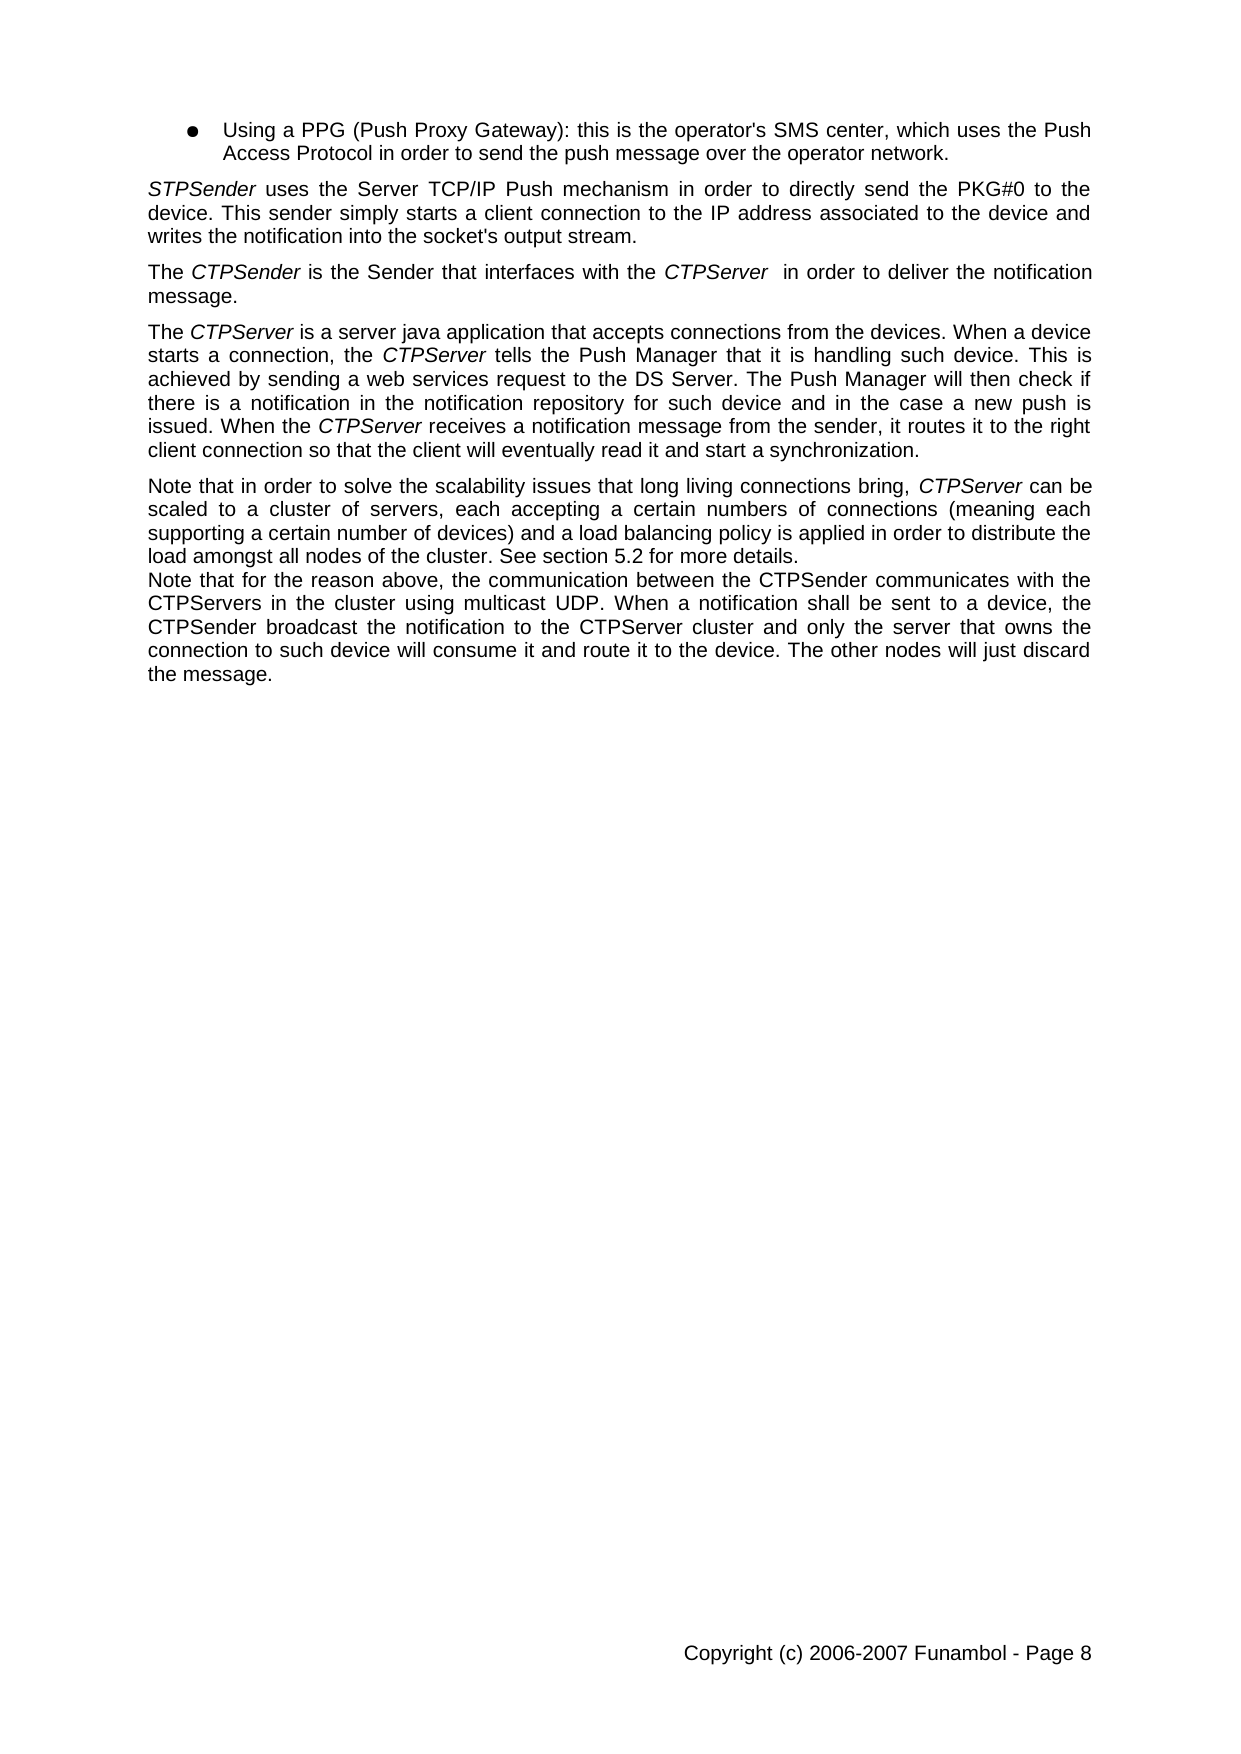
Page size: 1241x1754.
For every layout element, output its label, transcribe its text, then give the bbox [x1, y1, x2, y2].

list Using a PPG (Push Proxy Gateway): this is the operator's SMS center, which uses the Push Access Protocol in order to send the push message over the operator network. [185, 118, 1093, 165]
text The CTPSender is the Sender that interfaces with the CTPServer in order to deliver the notification message. [148, 261, 1093, 308]
text The CTPServer is a server java application that accepts connections from the devices. When a device starts a connection, the CTPServer tells the Push Manager that it is handling such device. This is achieved by sending a web services request to the DS Server. The Push Manager will then check if there is a notification in the notification repository for such device and in the case a new push is issued. When the CTPServer receives a notification message from the sender, it routes it to the right client connection so that the client will eventually read it and start a synchronization. [148, 320, 1093, 462]
text STPSender uses the Server TCP/IP Push mechanism in order to directly send the PKG#0 to the device. This sender simply starts a client connection to the IP address associated to the device and writes the notification into the socket's output stream. [148, 178, 1093, 248]
text Note that in order to solve the scalability issues that long living connections bring, CTPServer can be scaled to a cluster of servers, each accepting a certain numbers of connections (meaning each supporting a certain number of devices) and a load balancing policy is applied in order to distribute the load amongst all nodes of the cluster. See section 5.2 for more details. Note that for the reason above, the communication between the CTPSender communicates with the CTPServers in the cluster using multicast UDP. When a notification shall be sent to a device, the CTPSender broadcast the notification to the CTPServer cluster and only the server that owns the connection to such device will consume it and route it to the device. The other nodes will just discard the message. [148, 474, 1093, 686]
